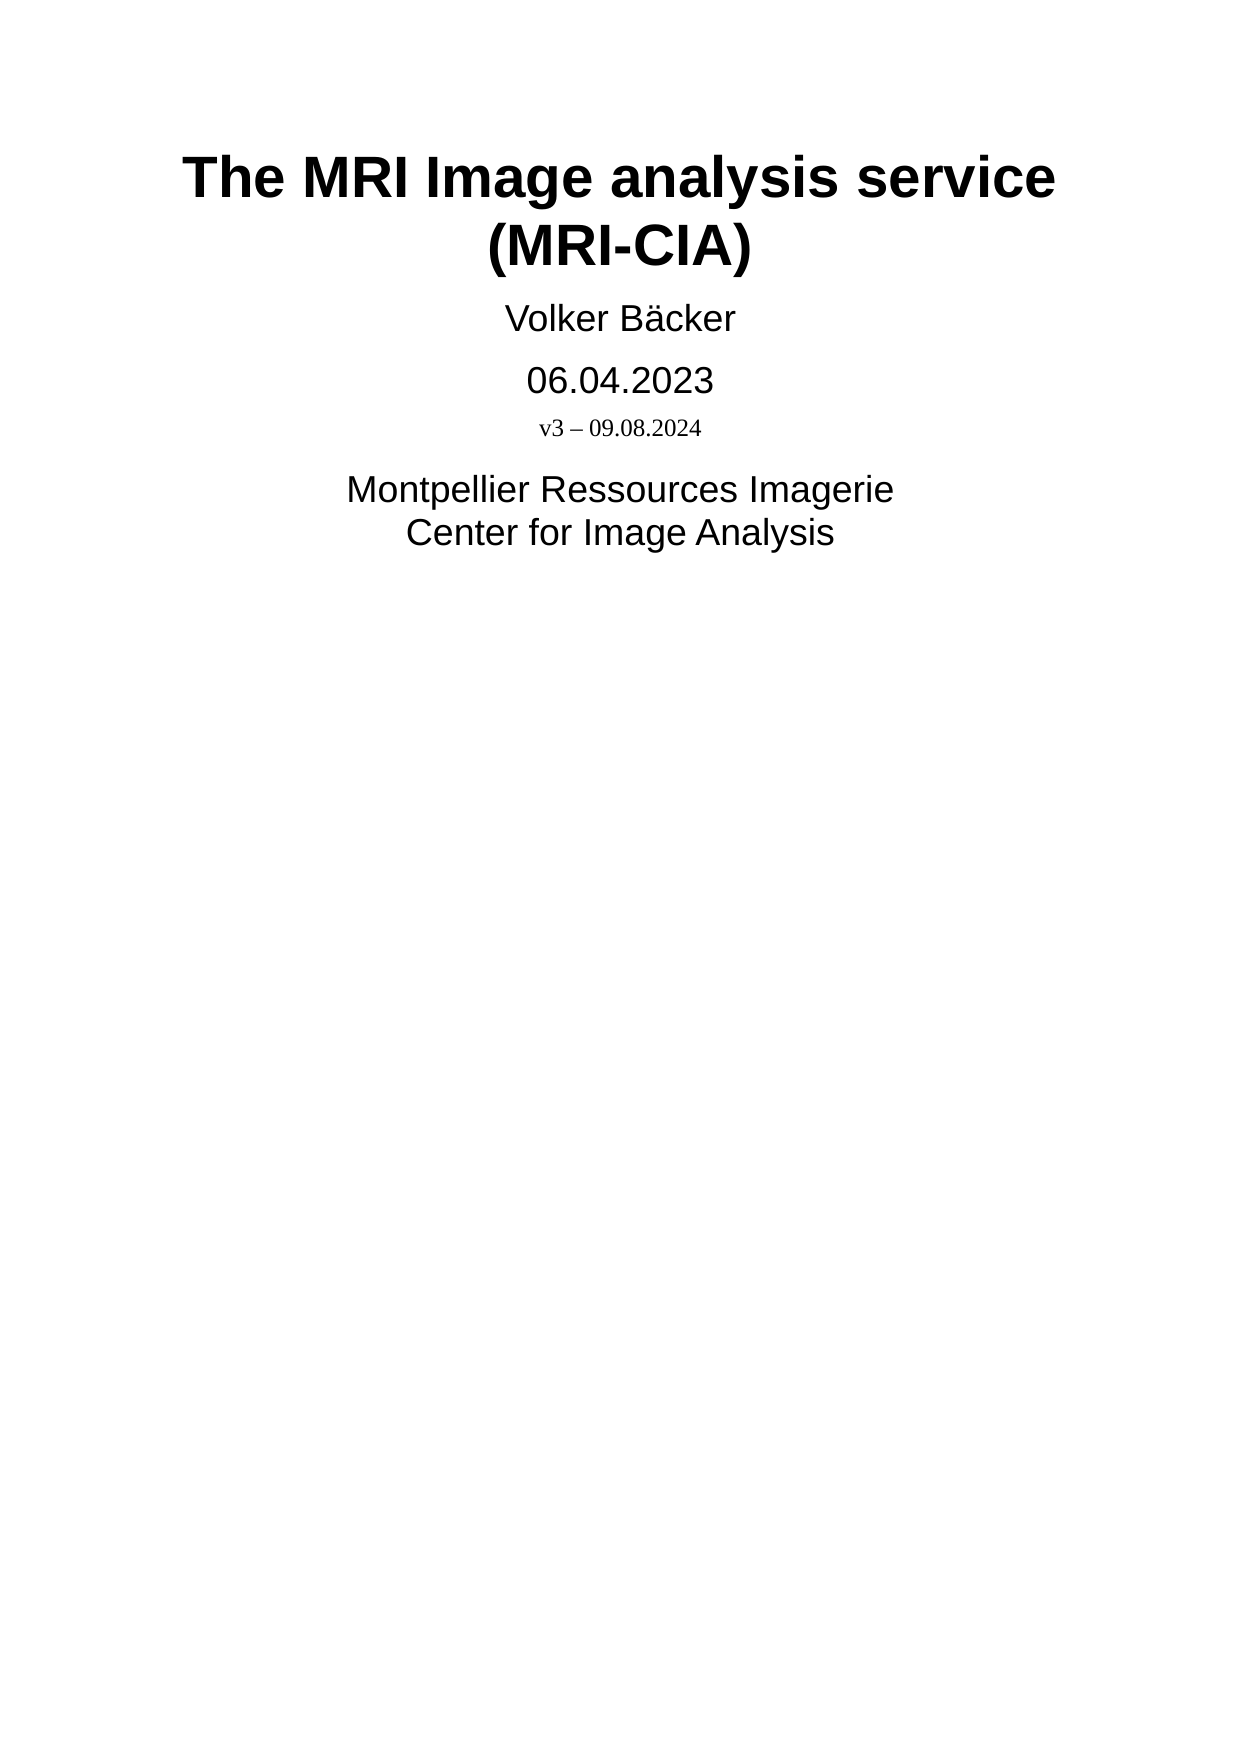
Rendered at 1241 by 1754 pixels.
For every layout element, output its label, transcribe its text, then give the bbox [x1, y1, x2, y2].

subtitle Montpellier Ressources Imagerie Center for Image Analysis [118, 467, 1122, 554]
subtitle Volker Bäcker [118, 296, 1122, 339]
title The MRI Image analysis service (MRI-CIA) [118, 143, 1122, 277]
text v3 – 09.08.2024 [118, 413, 1122, 442]
subtitle 06.04.2023 [118, 358, 1122, 401]
